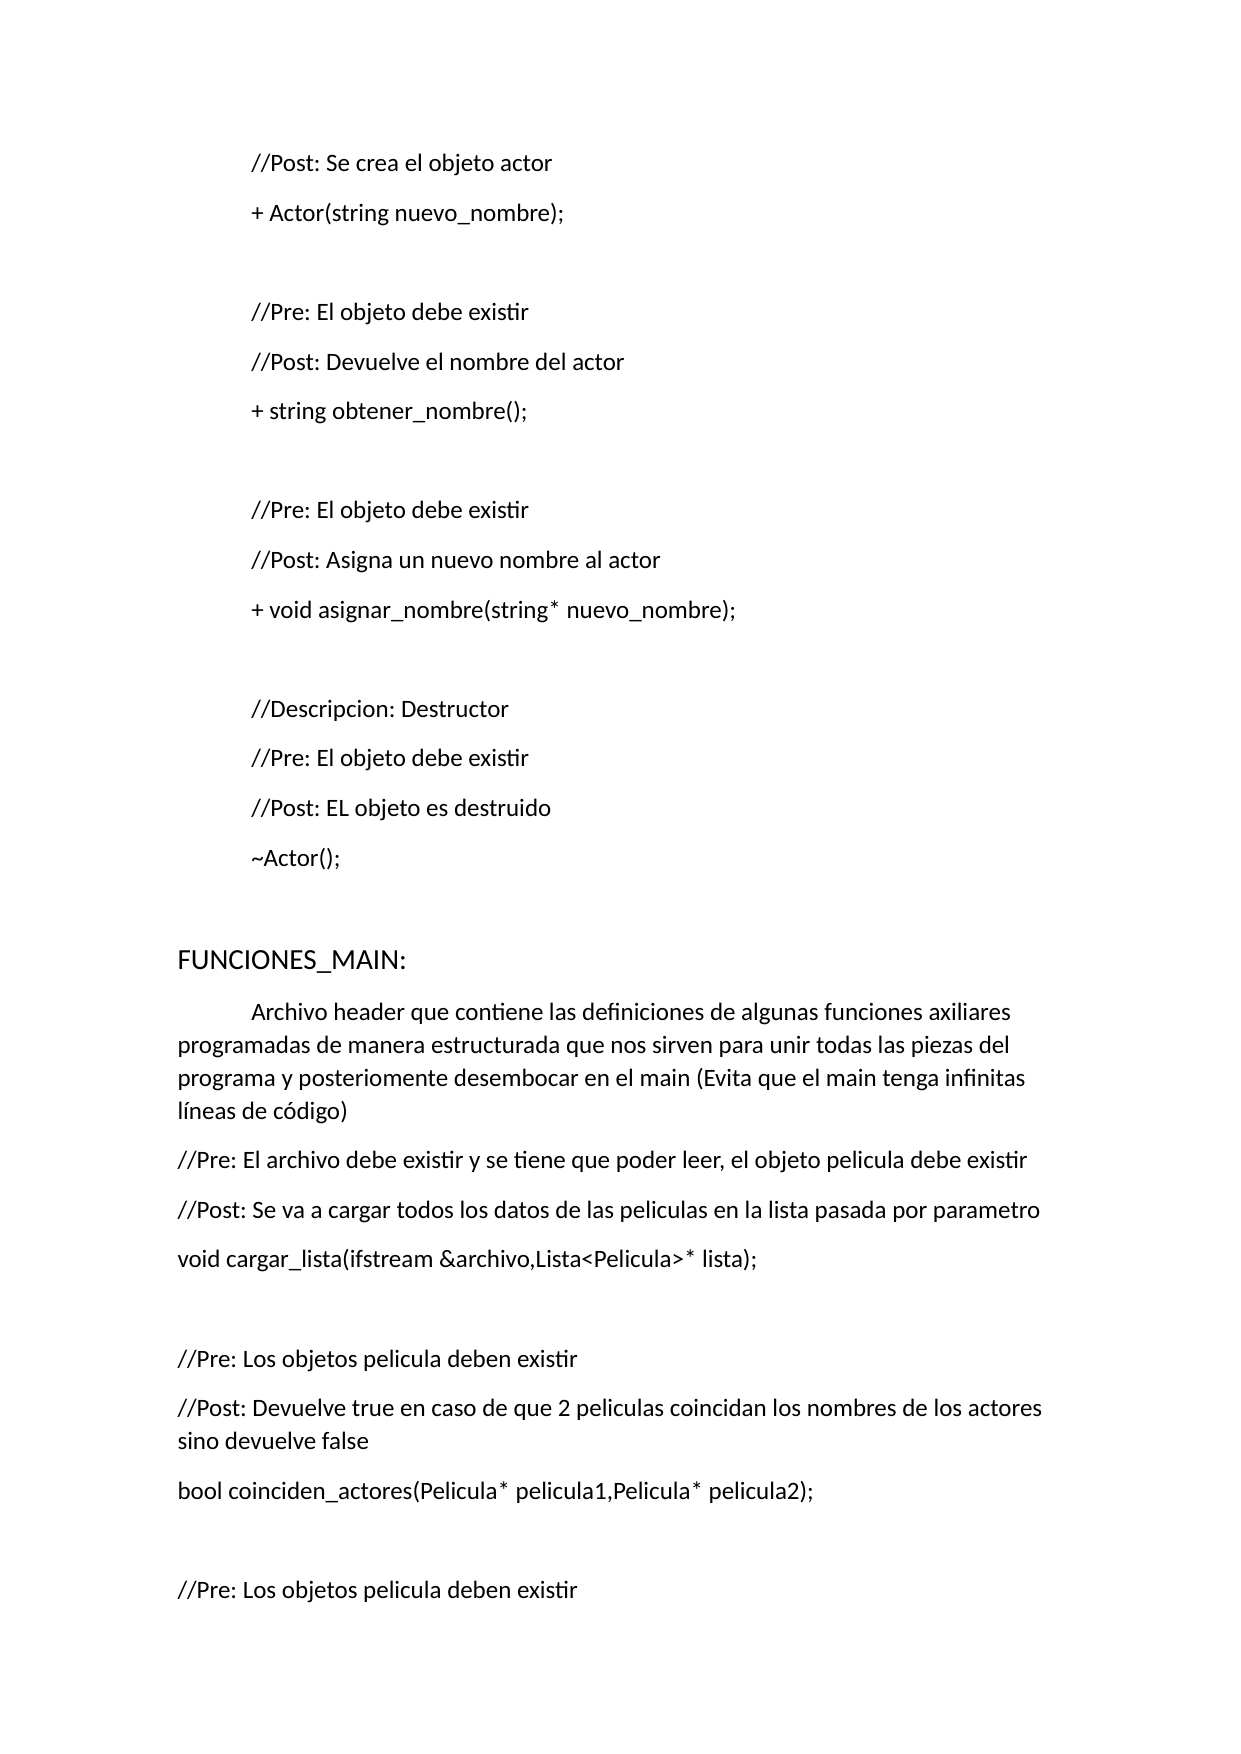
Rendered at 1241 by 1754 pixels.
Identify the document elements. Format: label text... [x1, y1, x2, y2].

text + void asignar_nombre(string* nuevo_nombre); [177, 594, 1063, 624]
text ~Actor(); [177, 842, 1063, 872]
text Archivo header que contiene las definiciones de algunas funciones axiliares programadas de manera estructurada que nos sirven para unir todas las piezas del programa y posteriomente desembocar en el main (Evita que el main tenga infinitas líneas de código) [177, 996, 1063, 1125]
text //Pre: El objeto debe existir [177, 495, 1063, 525]
text //Post: EL objeto es destruido [177, 792, 1063, 823]
text //Pre: Los objetos pelicula deben existir [177, 1574, 1063, 1604]
text //Post: Se va a cargar todos los datos de las peliculas en la lista pasada por parametro [177, 1194, 1063, 1224]
text //Pre: El archivo debe existir y se tiene que poder leer, el objeto pelicula debe existir [177, 1144, 1063, 1175]
text + Actor(string nuevo_nombre); [177, 197, 1063, 228]
text //Pre: El objeto debe existir [177, 743, 1063, 773]
text FUNCIONES_MAIN: [177, 941, 1063, 977]
text //Post: Asigna un nuevo nombre al actor [177, 544, 1063, 575]
text + string obtener_nombre(); [177, 396, 1063, 426]
text void cargar_lista(ifstream &archivo,Lista<Pelicula>* lista); [177, 1243, 1063, 1274]
text //Post: Devuelve true en caso de que 2 peliculas coincidan los nombres de los actores sino devuelve false [177, 1392, 1063, 1456]
text //Post: Se crea el objeto actor [177, 148, 1063, 178]
text //Descripcion: Destructor [177, 693, 1063, 723]
text bool coinciden_actores(Pelicula* pelicula1,Pelicula* pelicula2); [177, 1475, 1063, 1505]
text //Pre: El objeto debe existir [177, 296, 1063, 327]
text //Pre: Los objetos pelicula deben existir [177, 1343, 1063, 1373]
text //Post: Devuelve el nombre del actor [177, 346, 1063, 376]
